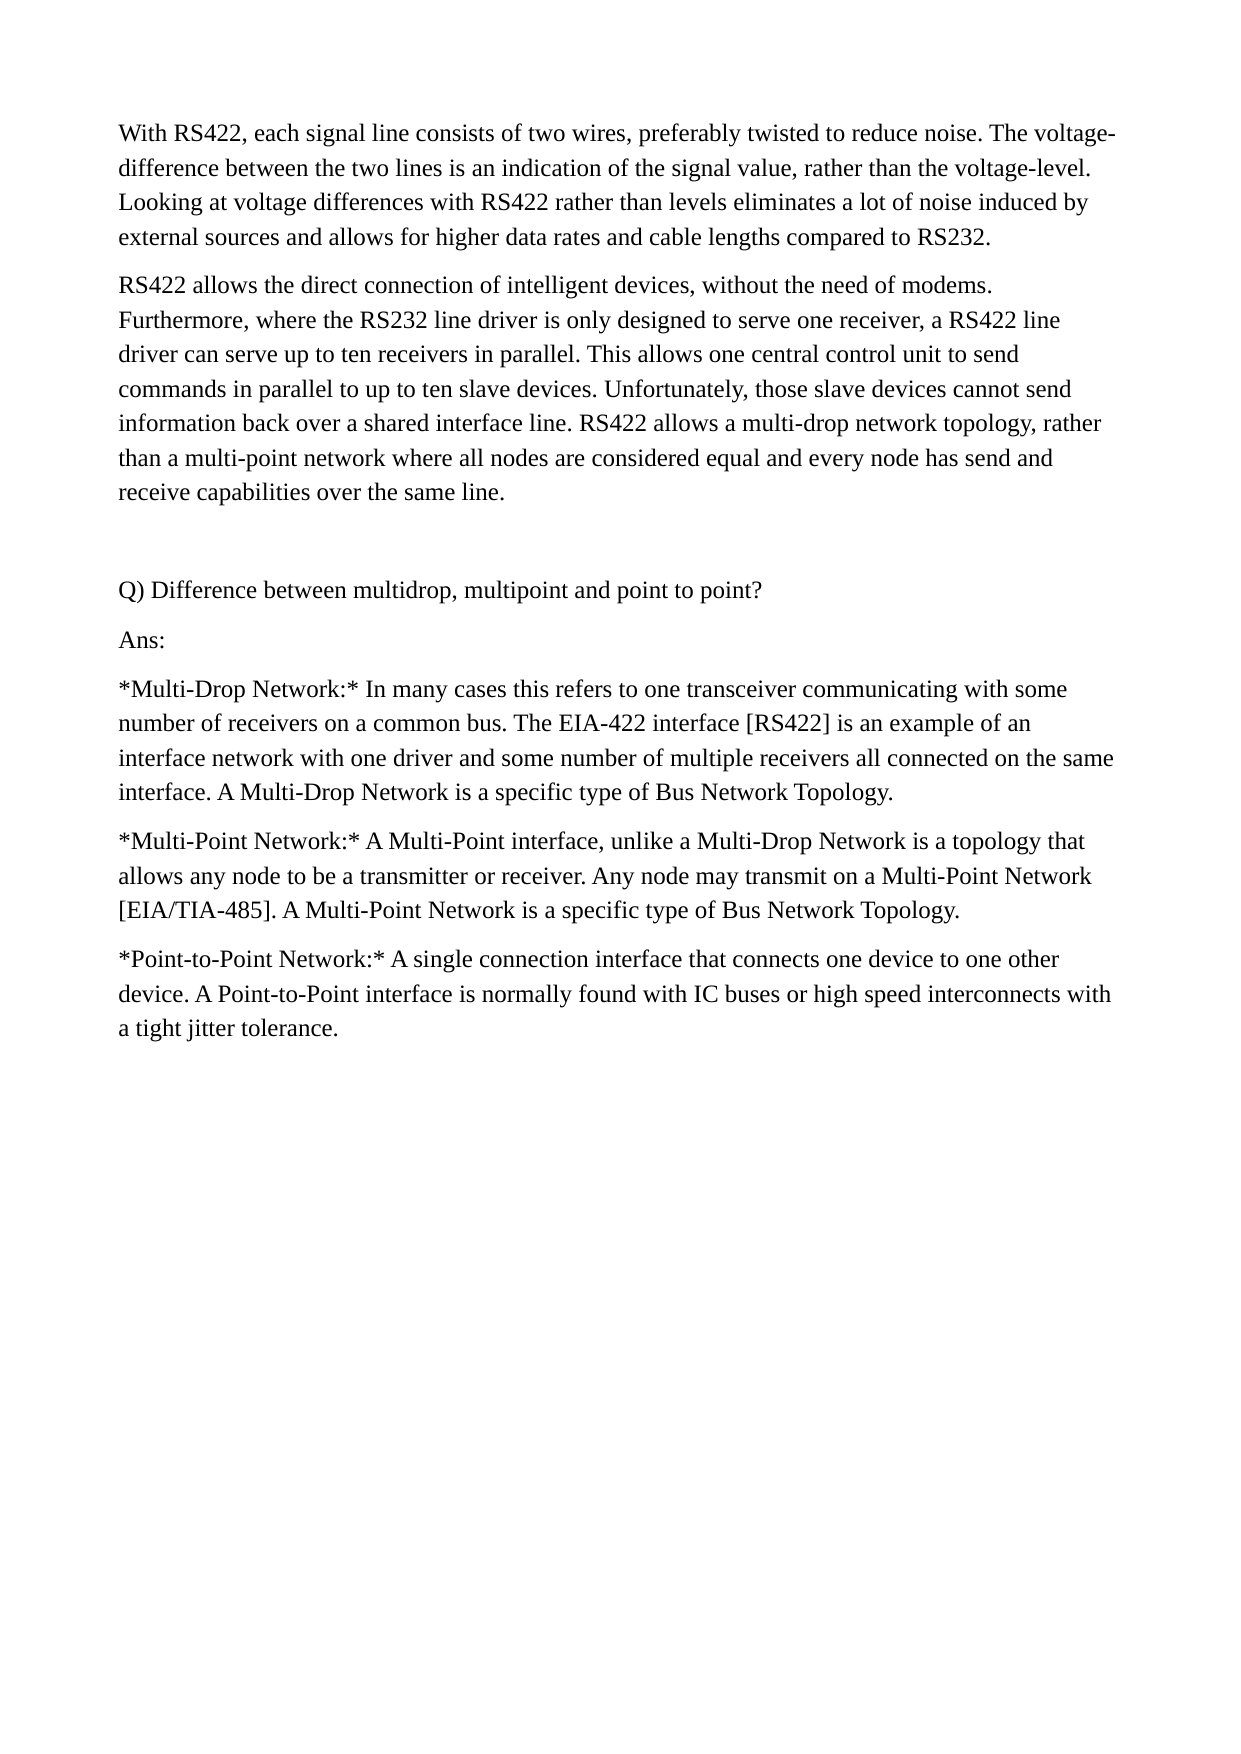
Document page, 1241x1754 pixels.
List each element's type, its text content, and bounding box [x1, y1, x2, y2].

text Q) Difference between multidrop, multipoint and point to point? [118, 576, 1122, 604]
text *Multi-Drop Network:* In many cases this refers to one transceiver communicating with some number of receivers on a common bus. The EIA-422 interface [RS422] is an example of an interface network with one driver and some number of multiple receivers all connected on the same interface. A Multi-Drop Network is a specific type of Bus Network Topology. [118, 674, 1122, 806]
text *Point-to-Point Network:* A single connection interface that connects one device to one other device. A Point-to-Point interface is normally found with IC buses or high speed interconnects with a tight jitter tolerance. [118, 944, 1122, 1042]
text *Multi-Point Network:* A Multi-Point interface, unlike a Multi-Drop Network is a topology that allows any node to be a transmitter or receiver. Any node may transmit on a Multi-Point Network [EIA/TIA-485]. A Multi-Point Network is a specific type of Bus Network Topology. [118, 826, 1122, 924]
text RS422 allows the direct connection of intelligent devices, without the need of modems. Furthermore, where the RS232 line driver is only designed to serve one receiver, a RS422 line driver can serve up to ten receivers in parallel. This allows one central control unit to send commands in parallel to up to ten slave devices. Unfortunately, those slave devices cannot send information back over a shared interface line. RS422 allows a multi-drop network topology, rather than a multi-point network where all nodes are considered equal and every node has send and receive capabilities over the same line. [118, 271, 1122, 506]
text With RS422, each signal line consists of two wires, preferably twisted to reduce noise. The voltage-difference between the two lines is an indication of the signal value, rather than the voltage-level. Looking at voltage differences with RS422 rather than levels eliminates a lot of noise induced by external sources and allows for higher data rates and cable lengths compared to RS232. [118, 118, 1122, 250]
text Ans: [118, 625, 1122, 653]
